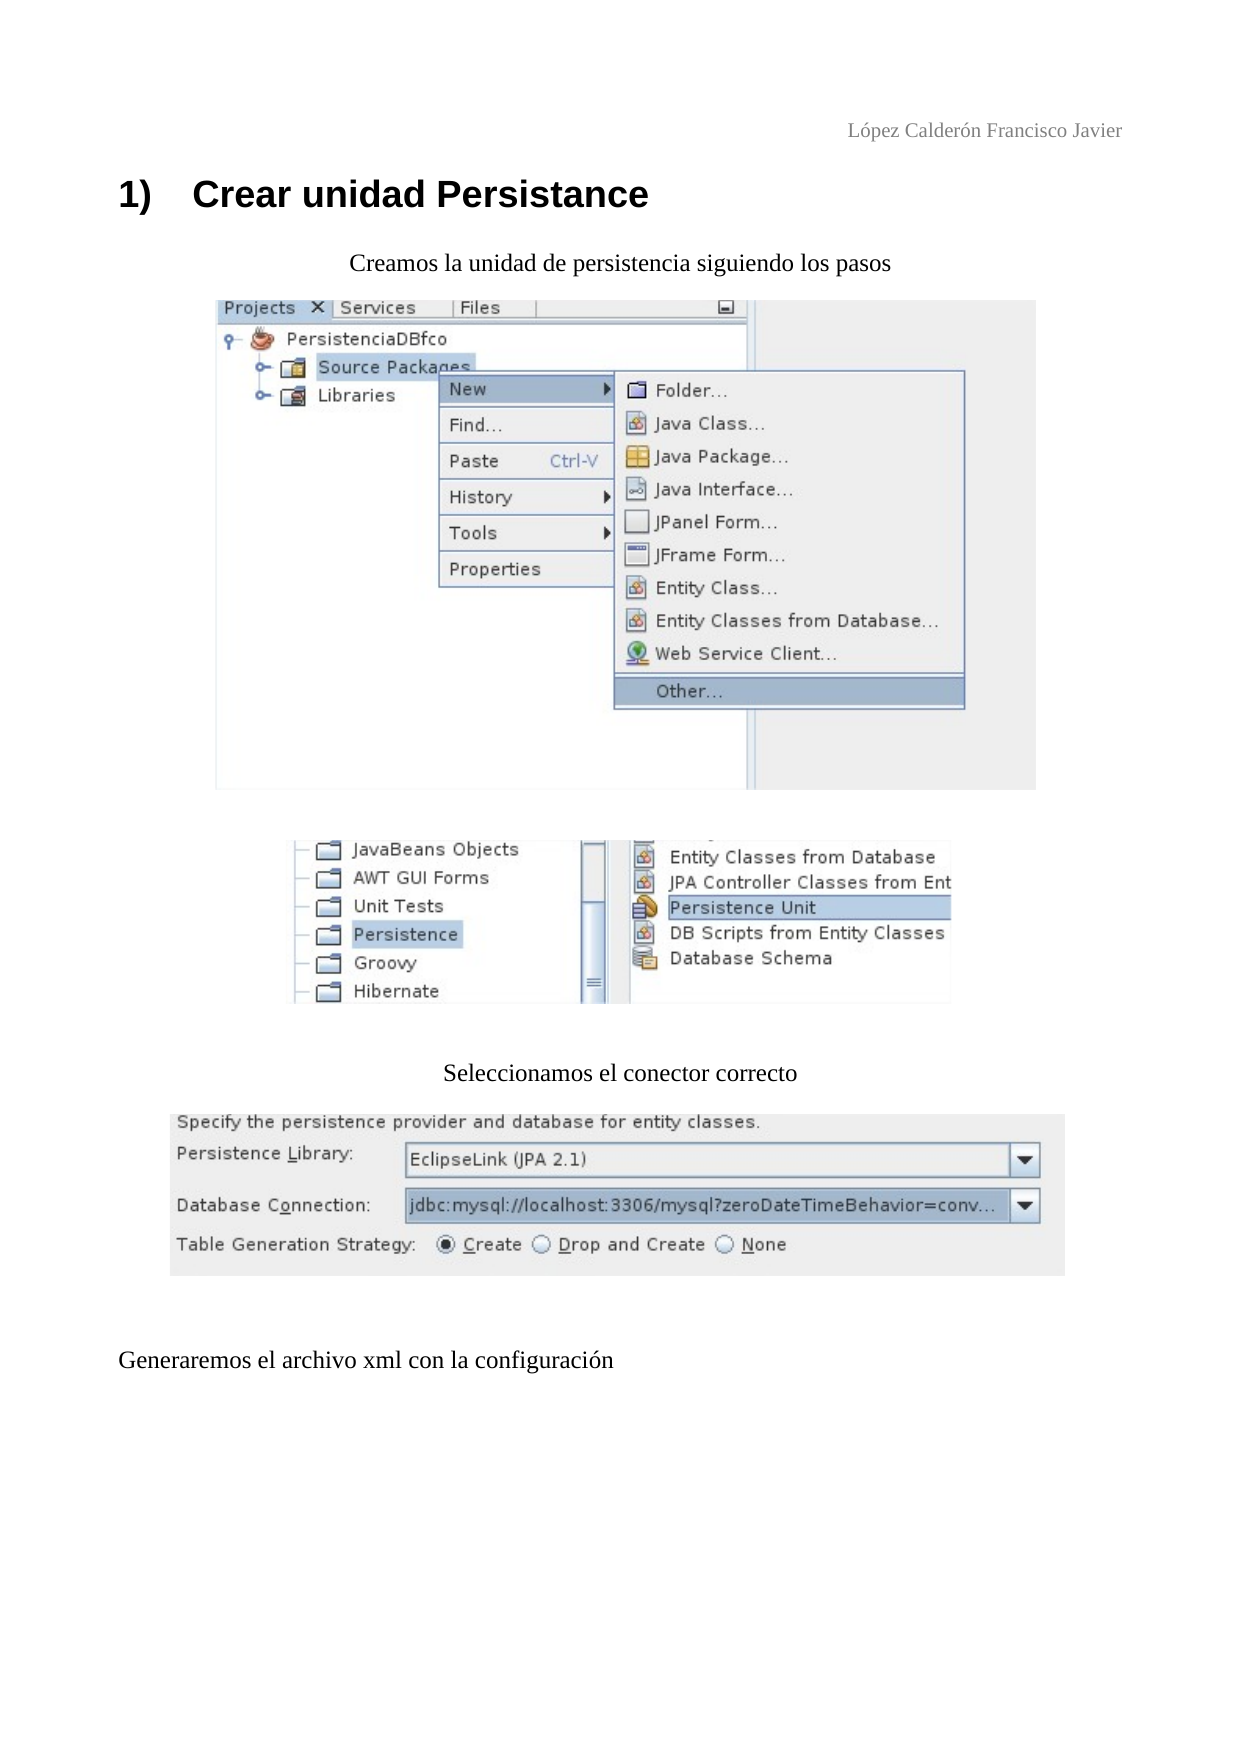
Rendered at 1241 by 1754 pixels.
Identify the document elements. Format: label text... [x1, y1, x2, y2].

text Generaremos el archivo xml con la configuración [118, 1345, 1122, 1374]
picture [215, 300, 1036, 790]
text Seleccionamos el conector correcto [118, 1058, 1122, 1087]
text Creamos la unidad de persistencia siguiendo los pasos [118, 248, 1122, 277]
picture [285, 840, 952, 1004]
subtitle Crear unidad Persistance [118, 172, 1122, 215]
picture [169, 1114, 1065, 1276]
